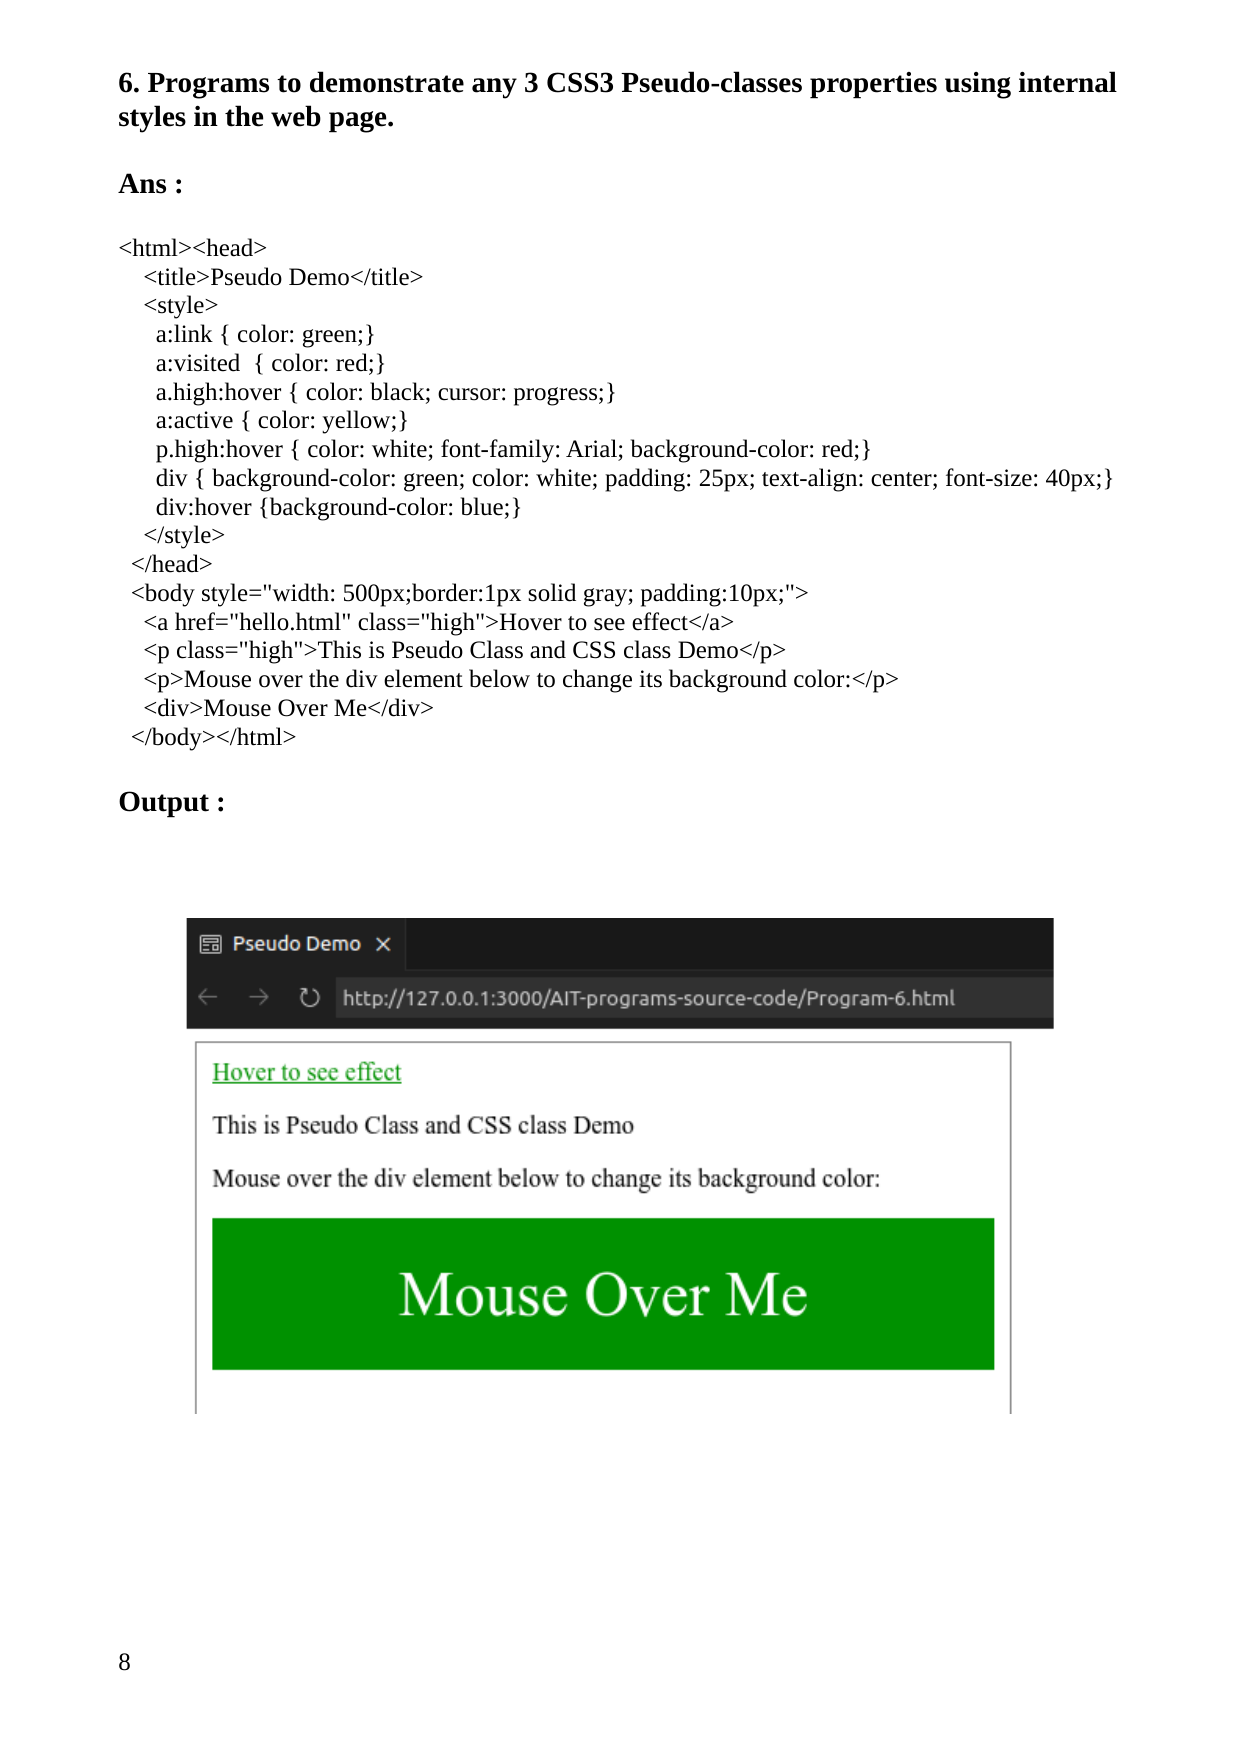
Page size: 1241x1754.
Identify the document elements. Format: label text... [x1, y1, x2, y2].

picture [186, 918, 1054, 1414]
text <body style="width: 500px;border:1px solid gray; padding:10px;"> [118, 578, 1122, 607]
text <title>Pseudo Demo</title> [118, 262, 1122, 290]
text <p>Mouse over the div element below to change its background color:</p> [118, 664, 1122, 693]
text </style> [118, 520, 1122, 549]
text a:link { color: green;} [118, 319, 1122, 348]
text div { background-color: green; color: white; padding: 25px; text-align: center; font-size: 40px;} [118, 463, 1122, 492]
text <div>Mouse Over Me</div> [118, 693, 1122, 722]
text <style> [118, 290, 1122, 319]
text a.high:hover { color: black; cursor: progress;} [118, 377, 1122, 405]
text Ans : [118, 166, 1122, 199]
text a:visited { color: red;} [118, 348, 1122, 377]
text </head> [118, 549, 1122, 578]
text p.high:hover { color: white; font-family: Arial; background-color: red;} [118, 434, 1122, 463]
text </body></html> [118, 722, 1122, 750]
text Output : [118, 784, 1122, 817]
text <html><head> [118, 233, 1122, 262]
text 6. Programs to demonstrate any 3 CSS3 Pseudo-classes properties using internal styles in the web page. [118, 65, 1122, 132]
text div:hover {background-color: blue;} [118, 492, 1122, 520]
text <p class="high">This is Pseudo Class and CSS class Demo</p> [118, 635, 1122, 664]
text <a href="hello.html" class="high">Hover to see effect</a> [118, 607, 1122, 635]
text a:active { color: yellow;} [118, 405, 1122, 434]
